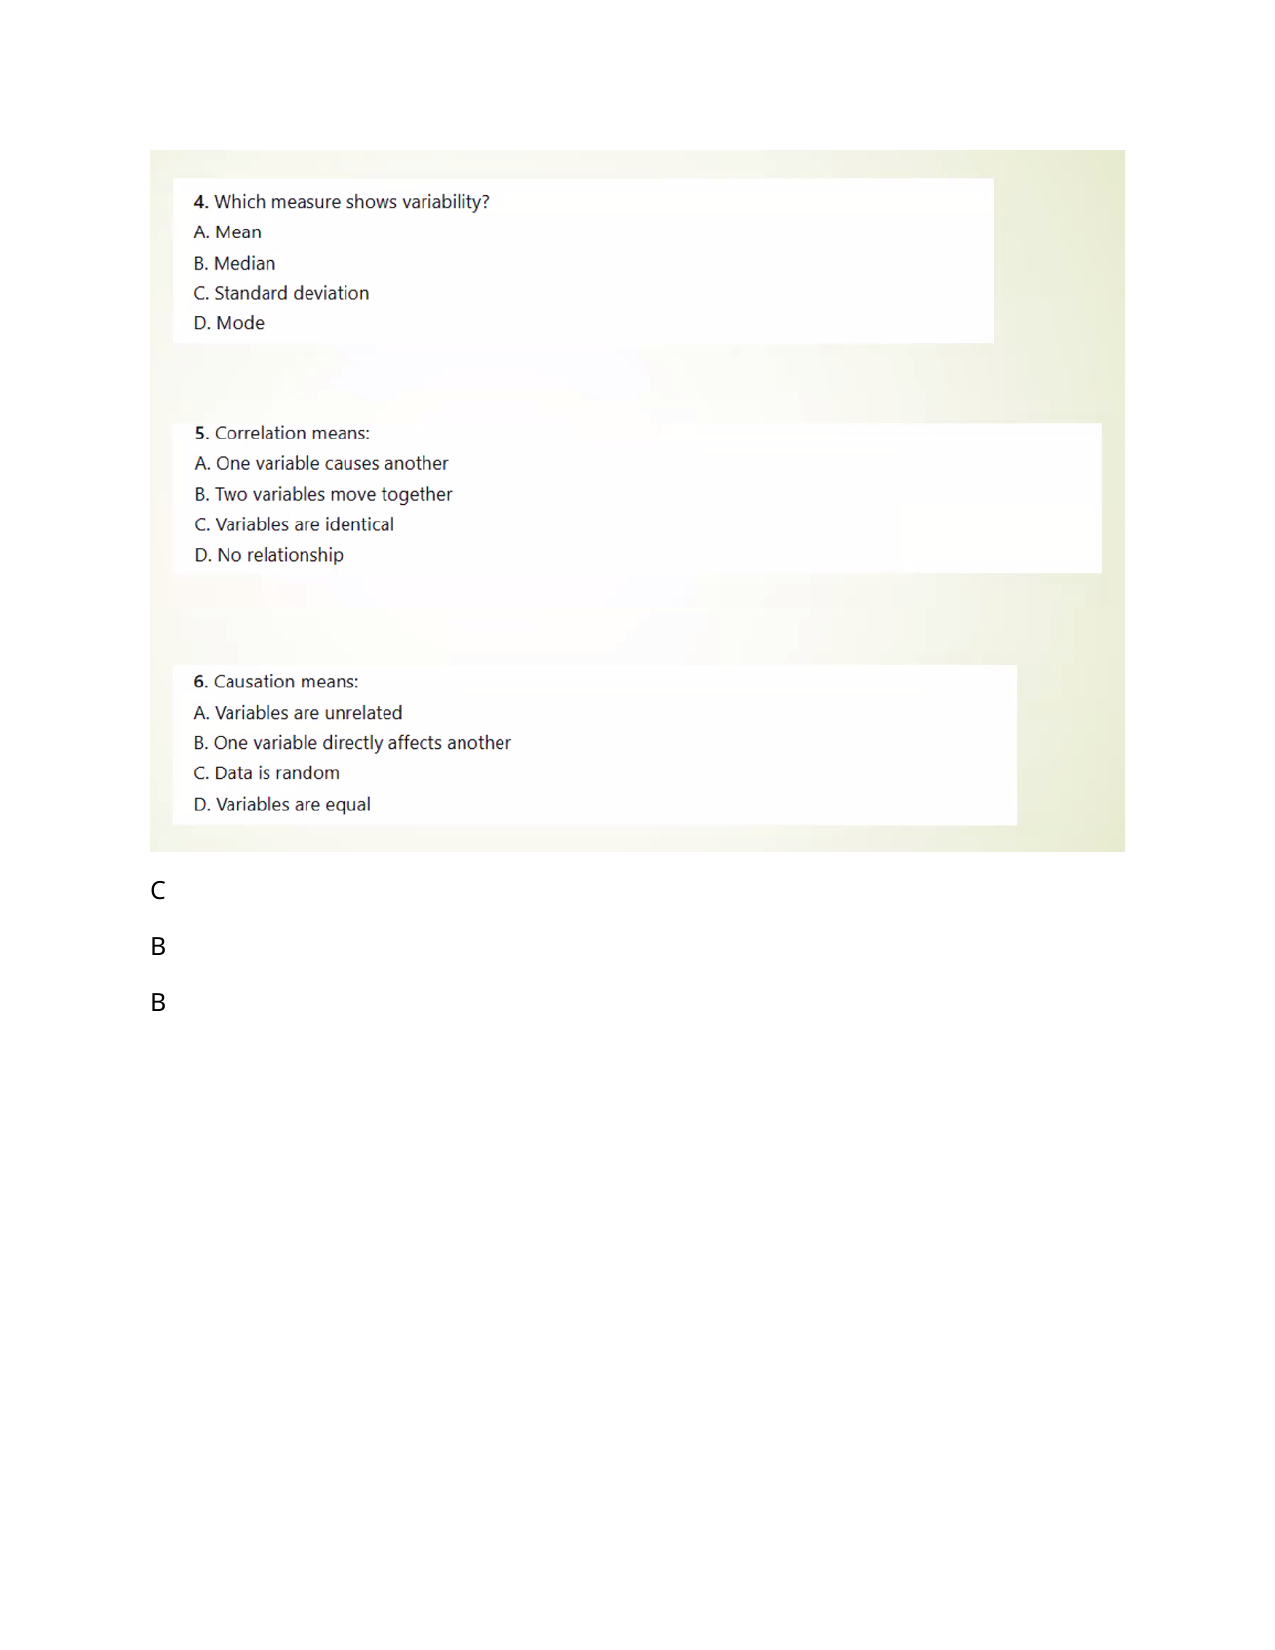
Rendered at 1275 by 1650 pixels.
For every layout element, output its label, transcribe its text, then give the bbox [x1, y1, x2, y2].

text B [150, 929, 1125, 963]
text C [150, 873, 1125, 907]
text B [150, 985, 1125, 1019]
